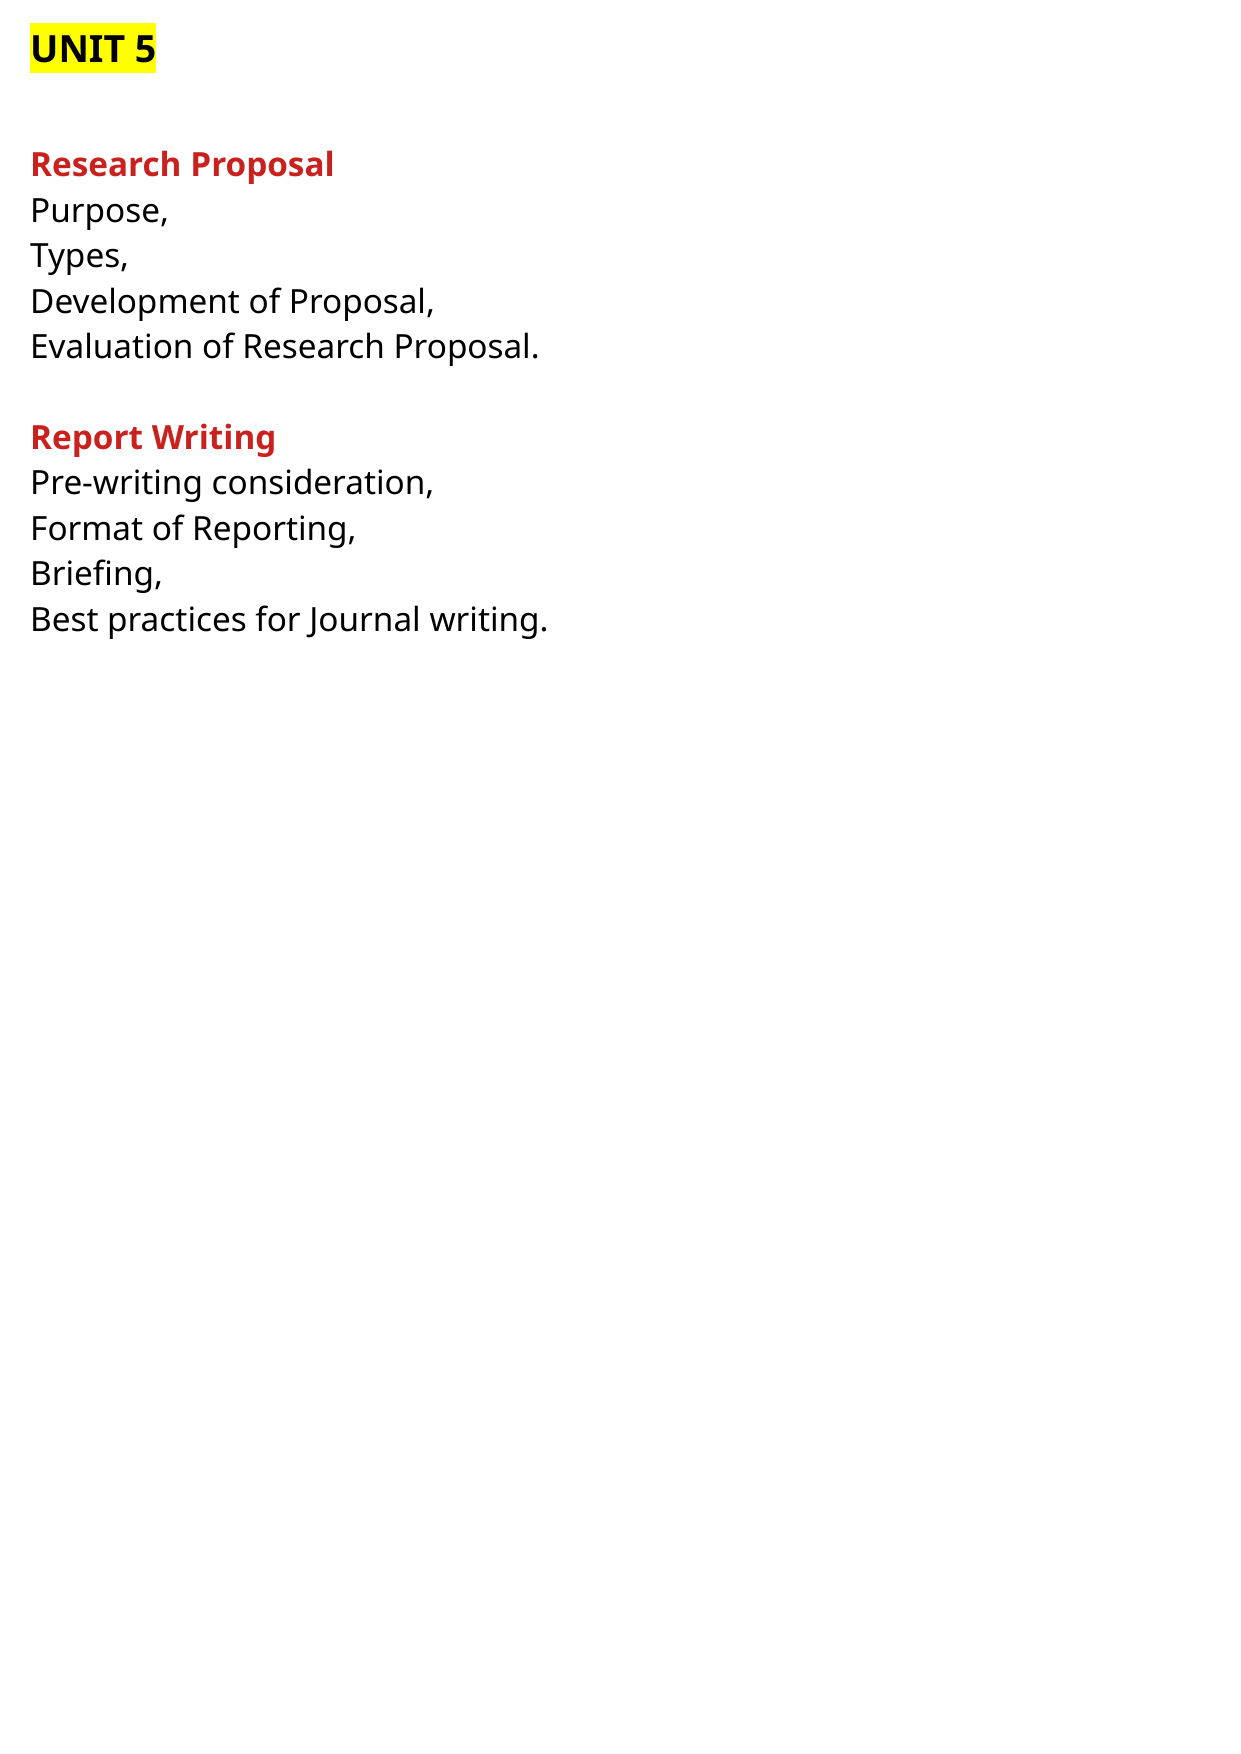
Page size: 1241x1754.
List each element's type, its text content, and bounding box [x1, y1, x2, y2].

subtitle UNIT 5 [30, 22, 1211, 73]
subtitle Research Proposal [30, 141, 1211, 187]
subtitle Purpose, [30, 187, 1211, 232]
subtitle Briefing, [30, 550, 1211, 595]
subtitle Pre-writing consideration, [30, 459, 1211, 504]
subtitle Development of Proposal, [30, 277, 1211, 323]
subtitle Types, [30, 232, 1211, 277]
subtitle Evaluation of Research Proposal. [30, 323, 1211, 368]
subtitle Best practices for Journal writing. [30, 595, 1211, 641]
subtitle Report Writing [30, 414, 1211, 459]
subtitle Format of Reporting, [30, 504, 1211, 550]
